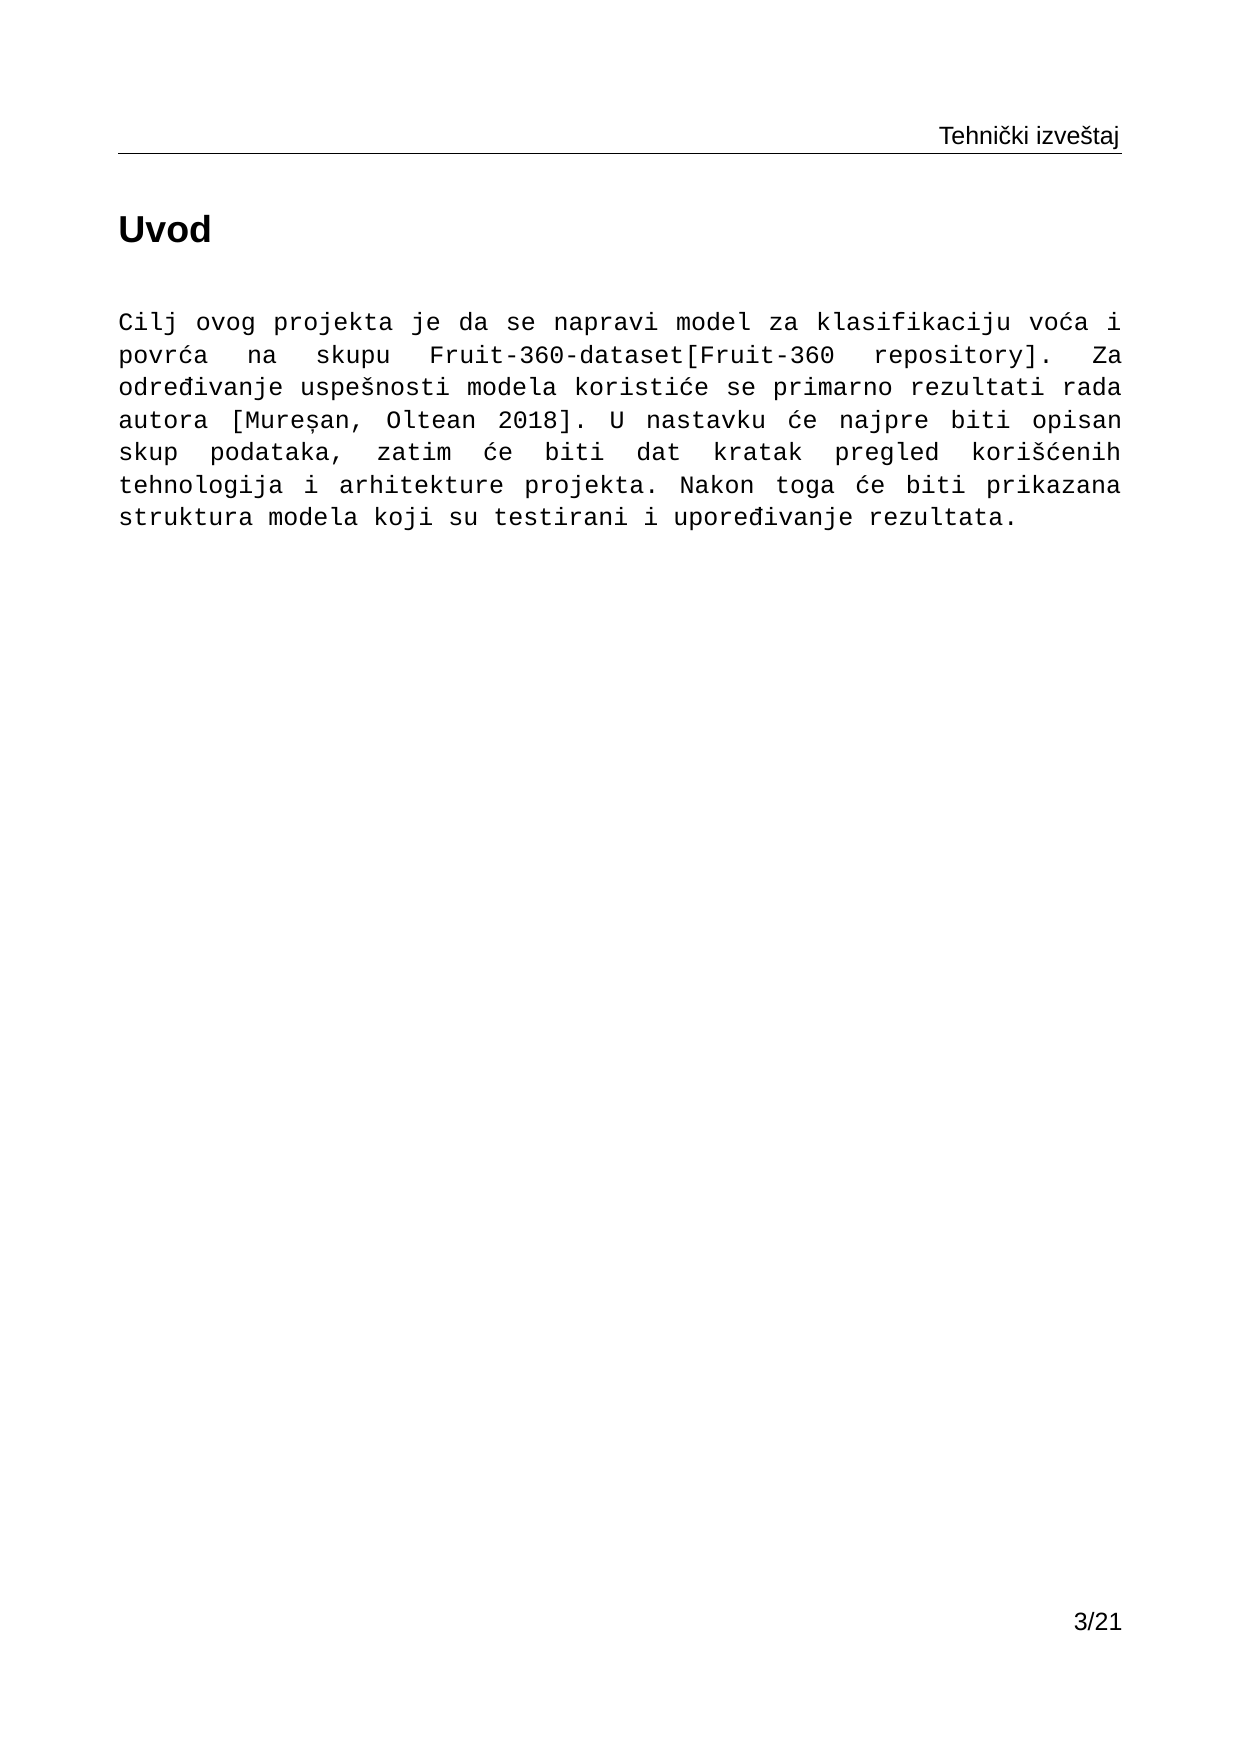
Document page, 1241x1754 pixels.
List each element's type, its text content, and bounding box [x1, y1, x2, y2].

text Cilj ovog projekta je da se napravi model za klasifikaciju voća i povrća na skupu Fruit-360-dataset[Fruit-360 repository]. Za određivanje uspešnosti modela koristiće se primarno rezultati rada autora [Mureșan, Oltean 2018]. U nastavku će najpre biti opisan skup podataka, zatim će biti dat kratak pregled korišćenih tehnologija i arhitekture projekta. Nakon toga će biti prikazana struktura modela koji su testirani i upoređivanje rezultata. [118, 310, 1122, 533]
subtitle Uvod [118, 207, 1122, 250]
